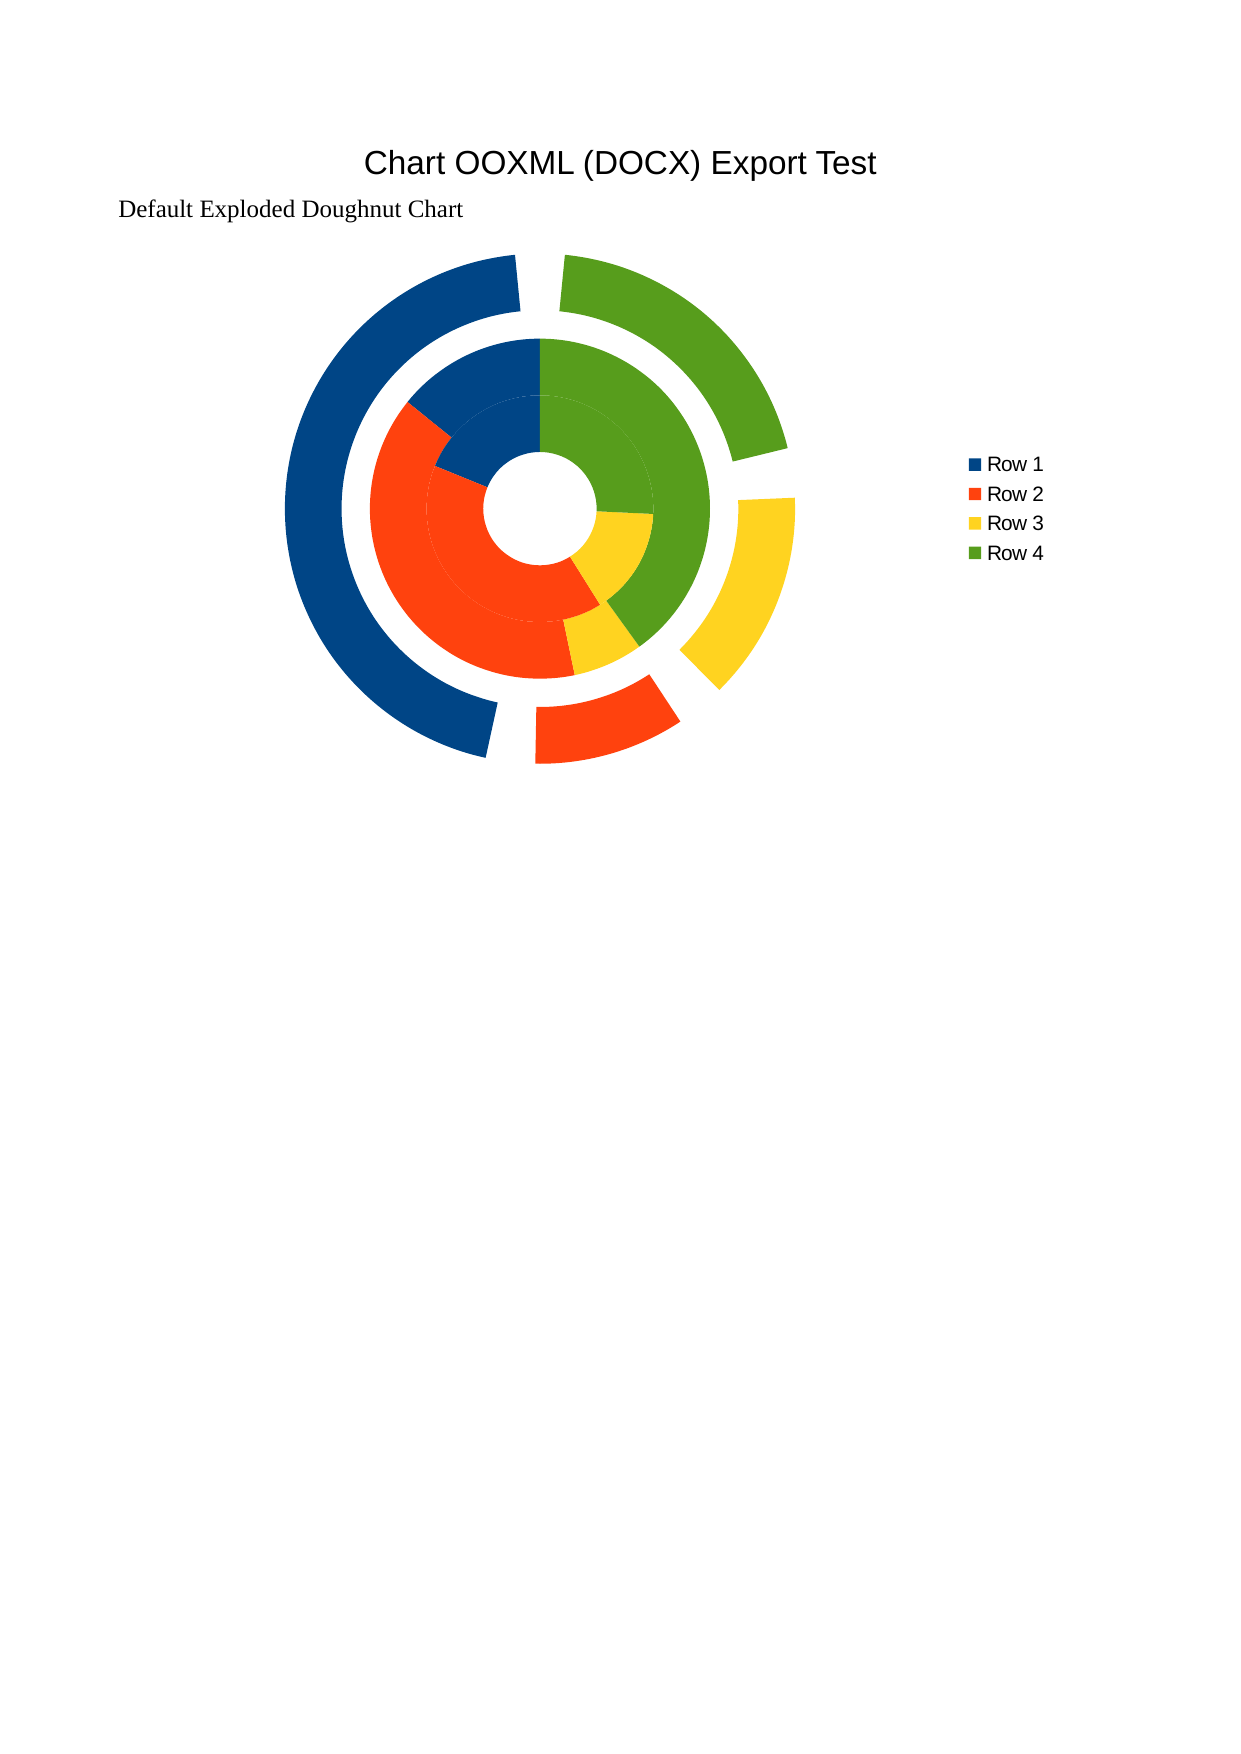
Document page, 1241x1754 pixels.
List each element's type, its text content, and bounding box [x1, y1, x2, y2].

title Chart OOXML (DOCX) Export Test [118, 143, 1122, 182]
text Default Exploded Doughnut Chart [118, 194, 1122, 223]
